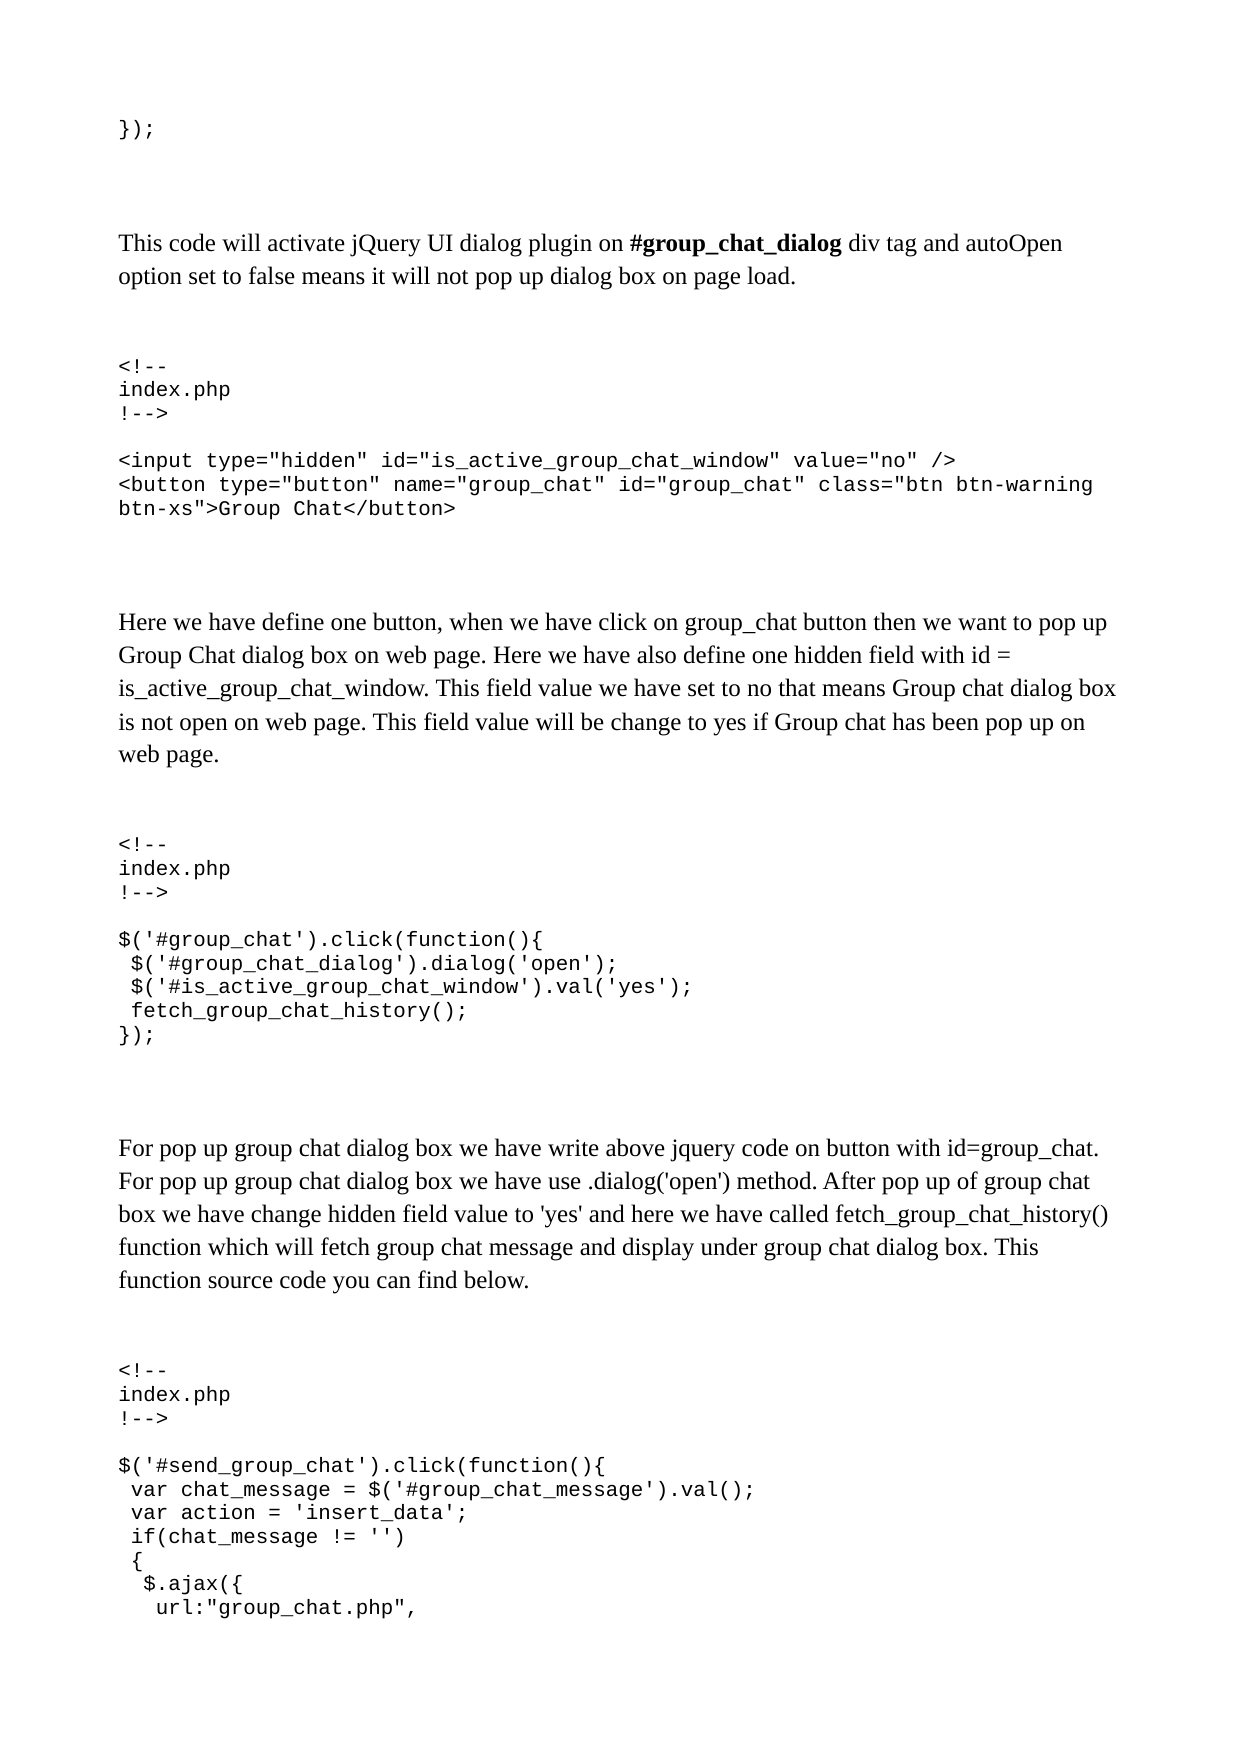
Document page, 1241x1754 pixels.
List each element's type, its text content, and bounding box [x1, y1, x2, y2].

text fetch_group_chat_history(); [118, 1000, 1122, 1024]
text $('#group_chat').click(function(){ [118, 929, 1122, 953]
text <!-- [118, 356, 1122, 379]
text Here we have define one button, when we have click on group_chat button then we want to pop up Group Chat dialog box on web page. Here we have also define one hidden field with id = is_active_group_chat_window. This field value we have set to no that means Group chat dialog box is not open on web page. This field value will be change to yes if Group chat has been pop up on web page. [118, 574, 1122, 768]
text }); [118, 118, 1122, 142]
text }); [118, 1024, 1122, 1047]
text { [118, 1549, 1122, 1573]
text !--> [118, 1408, 1122, 1431]
text $('#send_group_chat').click(function(){ [118, 1455, 1122, 1479]
text var chat_message = $('#group_chat_message').val(); [118, 1479, 1122, 1502]
text url:"group_chat.php", [118, 1597, 1122, 1621]
text $('#is_active_group_chat_window').val('yes'); [118, 976, 1122, 1000]
text if(chat_message != '') [118, 1526, 1122, 1549]
text For pop up group chat dialog box we have write above jquery code on button with id=group_chat. For pop up group chat dialog box we have use .dialog('open') method. After pop up of group chat box we have change hidden field value to 'yes' and here we have called fetch_group_chat_history() function which will fetch group chat message and display under group chat dialog box. This function source code you can find below. [118, 1100, 1122, 1294]
text <input type="hidden" id="is_active_group_chat_window" value="no" /> [118, 450, 1122, 474]
text <!-- [118, 1360, 1122, 1384]
text This code will activate jQuery UI dialog plugin on #group_chat_dialog div tag and autoOpen option set to false means it will not pop up dialog box on page load. [118, 195, 1122, 290]
text !--> [118, 882, 1122, 905]
text var action = 'insert_data'; [118, 1502, 1122, 1526]
text index.php [118, 858, 1122, 882]
text index.php [118, 1384, 1122, 1408]
text index.php [118, 379, 1122, 403]
text $('#group_chat_dialog').dialog('open'); [118, 953, 1122, 976]
text <!-- [118, 834, 1122, 858]
text <button type="button" name="group_chat" id="group_chat" class="btn btn-warning btn-xs">Group Chat</button> [118, 474, 1122, 521]
text !--> [118, 403, 1122, 427]
text $.ajax({ [118, 1573, 1122, 1597]
